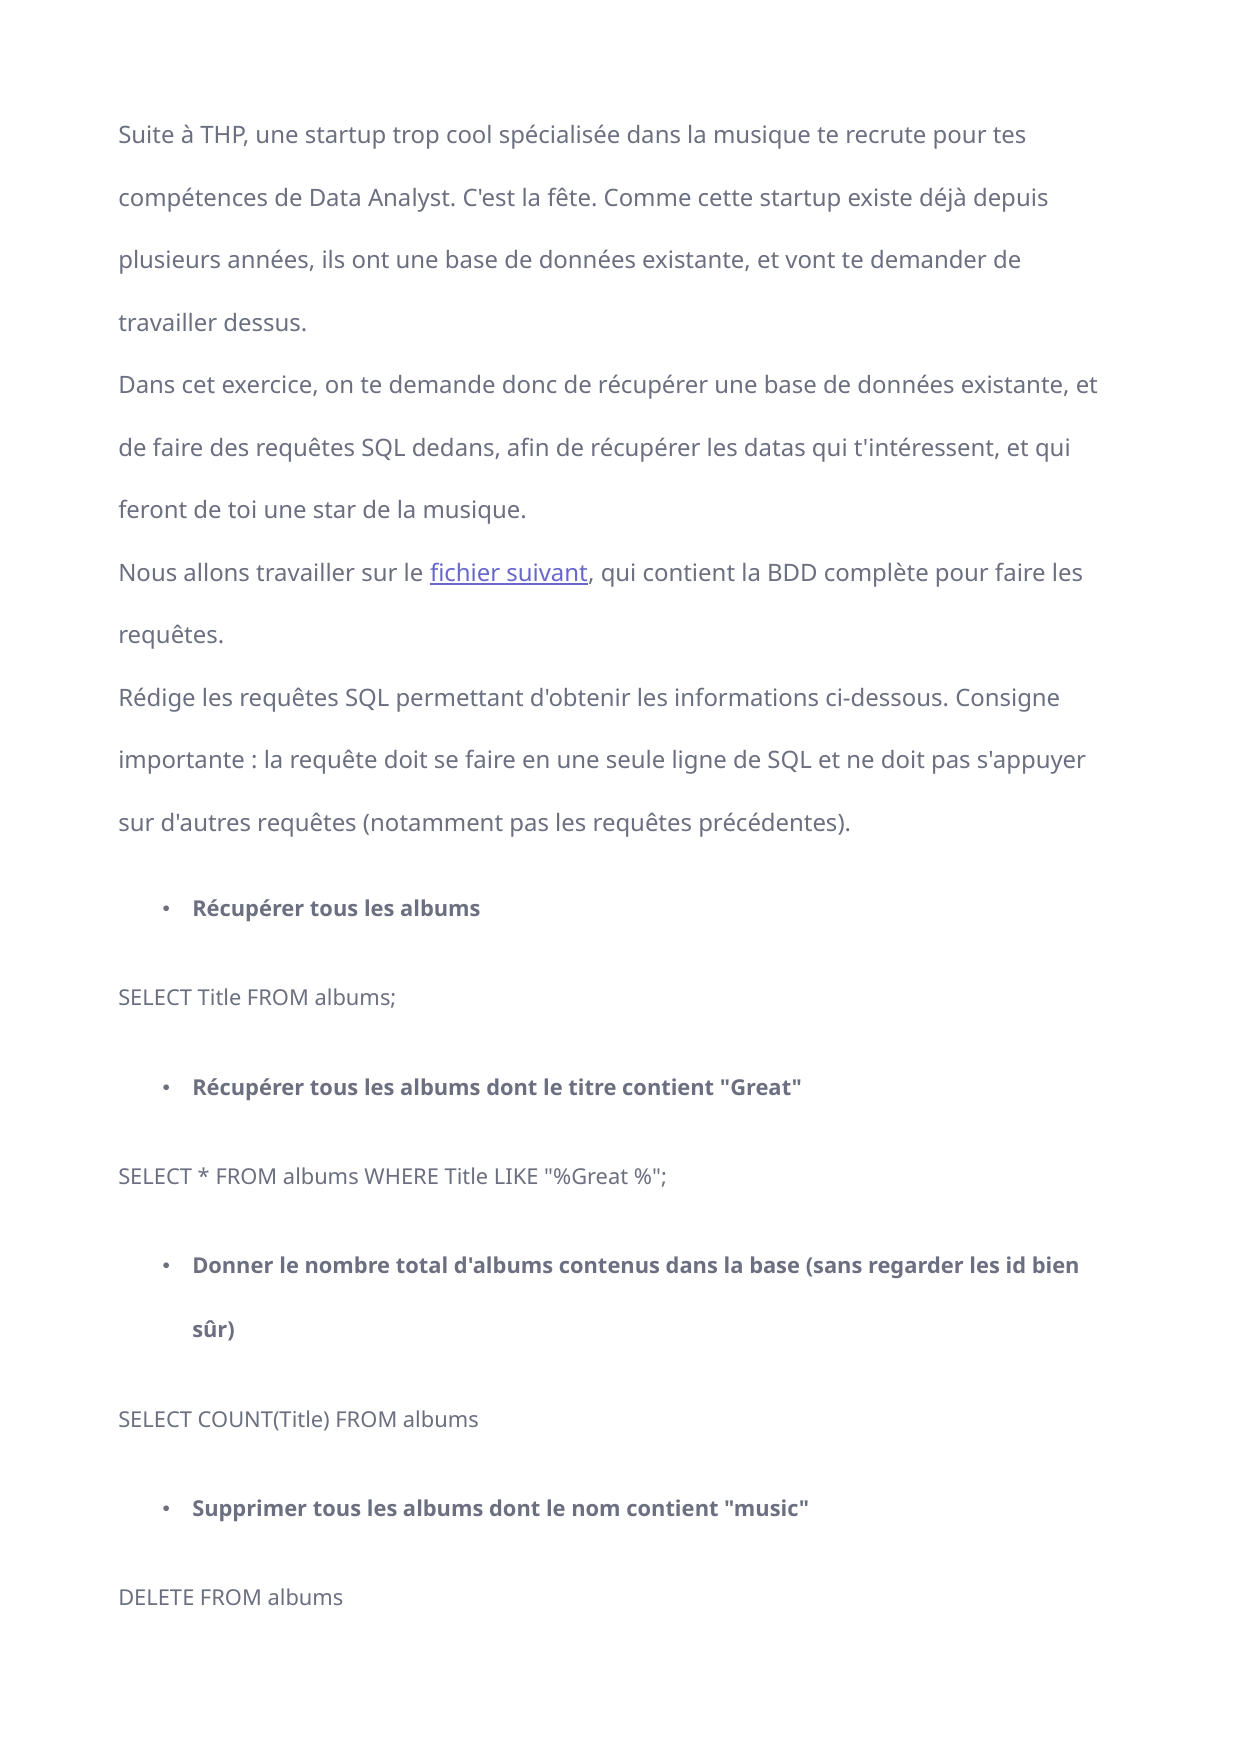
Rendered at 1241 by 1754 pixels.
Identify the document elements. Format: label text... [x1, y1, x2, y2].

text SELECT COUNT(Title) FROM albums [118, 1404, 1122, 1433]
list Donner le nombre total d'albums contenus dans la base (sans regarder les id bien sûr) [162, 1250, 1122, 1344]
text SELECT Title FROM albums; [118, 982, 1122, 1012]
text Nous allons travailler sur le fichier suivant, qui contient la BDD complète pour faire les requêtes. [118, 556, 1122, 651]
text Suite à THP, une startup trop cool spécialisée dans la musique te recrute pour tes compétences de Data Analyst. C'est la fête. Comme cette startup existe déjà depuis plusieurs années, ils ont une base de données existante, et vont te demander de travailler dessus. [118, 118, 1122, 338]
text Rédige les requêtes SQL permettant d'obtenir les informations ci-dessous. Consigne importante : la requête doit se faire en une seule ligne de SQL et ne doit pas s'appuyer sur d'autres requêtes (notamment pas les requêtes précédentes). [118, 681, 1122, 838]
list Récupérer tous les albums dont le titre contient "Great" [162, 1072, 1122, 1101]
text DELETE FROM albums [118, 1582, 1122, 1612]
list Supprimer tous les albums dont le nom contient "music" [162, 1493, 1122, 1523]
list Récupérer tous les albums [162, 893, 1122, 923]
text Dans cet exercice, on te demande donc de récupérer une base de données existante, et de faire des requêtes SQL dedans, afin de récupérer les datas qui t'intéressent, et qui feront de toi une star de la musique. [118, 368, 1122, 526]
text SELECT * FROM albums WHERE Title LIKE "%Great %"; [118, 1161, 1122, 1191]
